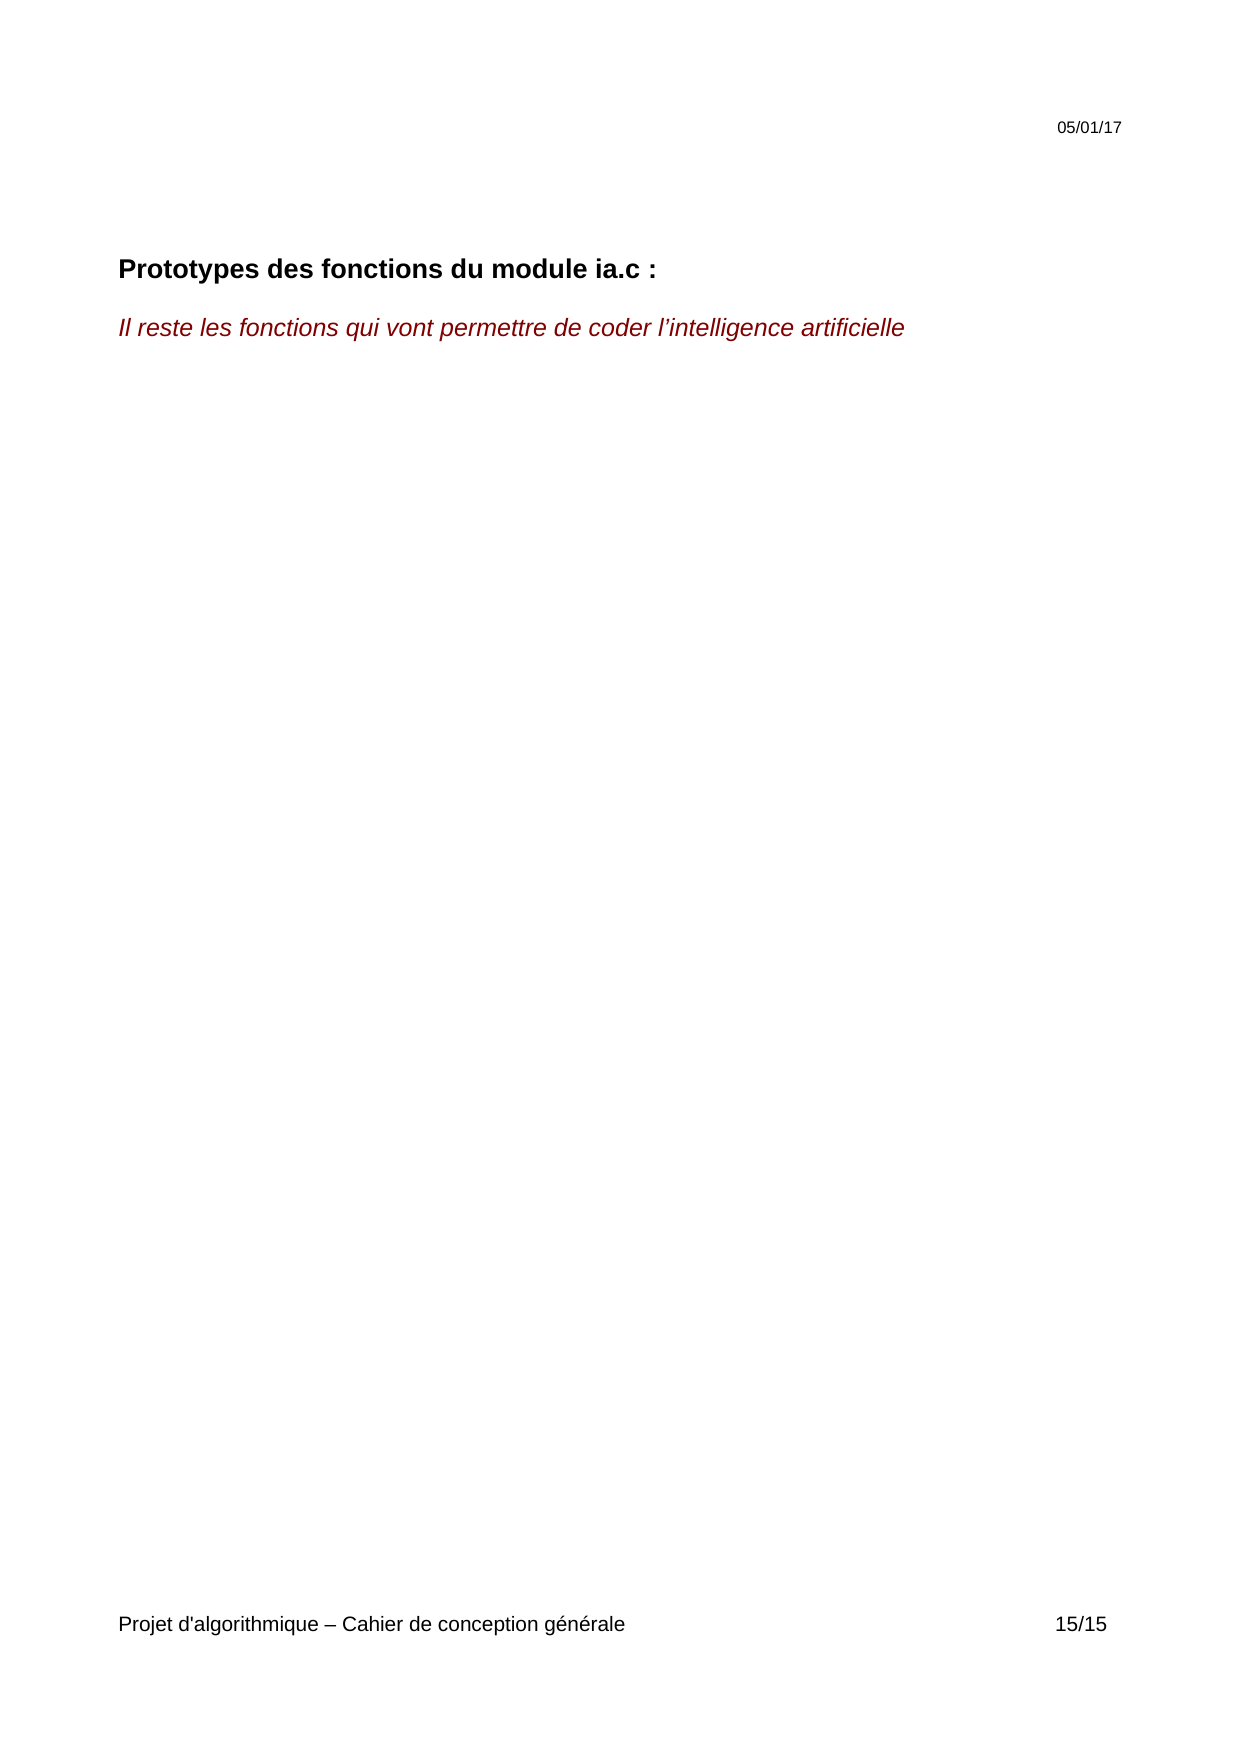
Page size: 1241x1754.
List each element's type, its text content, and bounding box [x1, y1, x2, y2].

text Il reste les fonctions qui vont permettre de coder l’intelligence artificielle [118, 313, 1122, 342]
text Prototypes des fonctions du module ia.c : [118, 253, 1122, 284]
